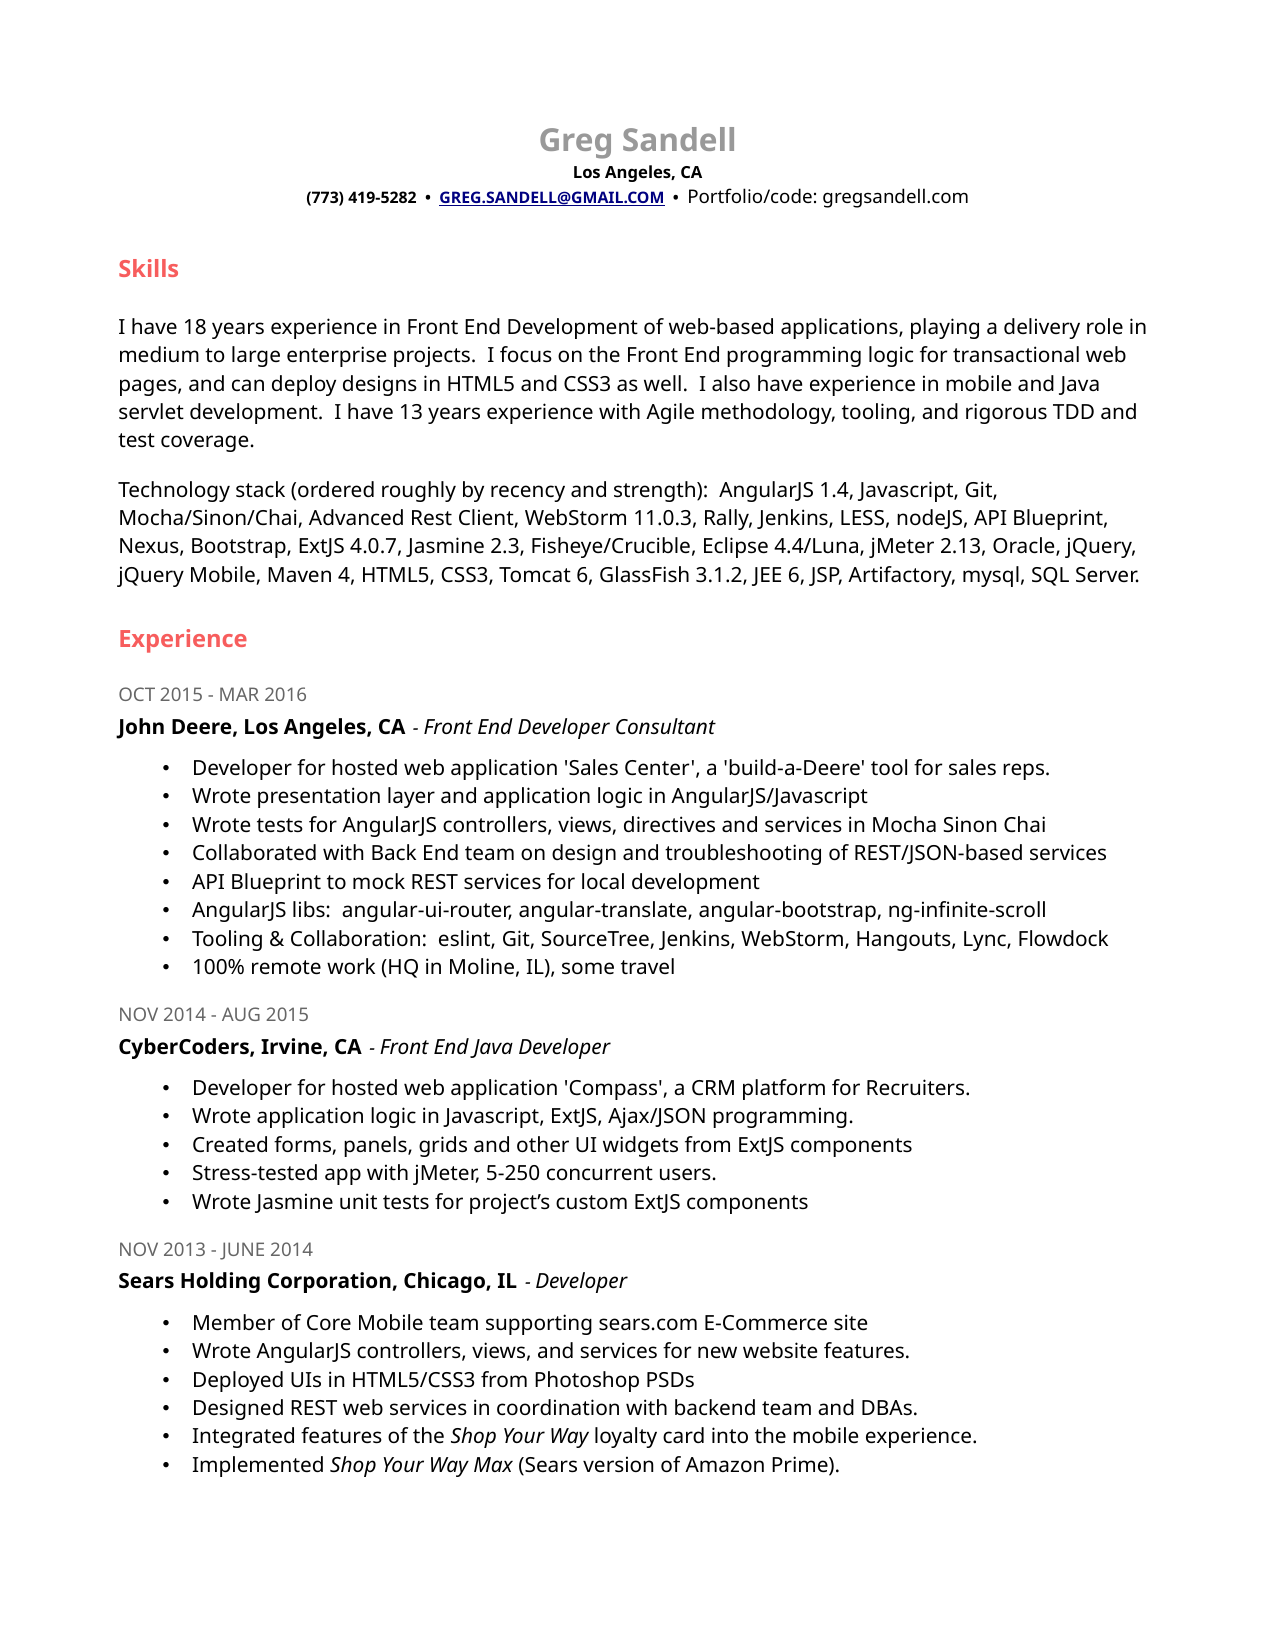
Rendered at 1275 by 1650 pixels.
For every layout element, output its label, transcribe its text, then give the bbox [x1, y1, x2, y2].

text I have 18 years experience in Front End Development of web-based applications, playing a delivery role in medium to large enterprise projects. I focus on the Front End programming logic for transactional web pages, and can deploy designs in HTML5 and CSS3 as well. I also have experience in mobile and Java servlet development. I have 13 years experience with Agile methodology, tooling, and rigorous TDD and test coverage. [118, 312, 1157, 454]
list AngularJS libs: angular-ui-router, angular-translate, angular-bootstrap, ng-infinite-scroll [162, 895, 1157, 924]
list 100% remote work (HQ in Moline, IL), some travel [162, 952, 1157, 981]
subtitle CyberCoders, Irvine, CA - Front End Java Developer [118, 1027, 1157, 1060]
list Deployed UIs in HTML5/CSS3 from Photoshop PSDs [162, 1365, 1157, 1393]
list Integrated features of the Shop Your Way loyalty card into the mobile experience. [162, 1422, 1157, 1450]
list Collaborated with Back End team on design and troubleshooting of REST/JSON-based services [162, 838, 1157, 867]
text Greg Sandell [118, 118, 1157, 161]
list Developer for hosted web application 'Compass', a CRM platform for Recruiters. [162, 1073, 1157, 1102]
list Designed REST web services in coordination with backend team and DBAs. [162, 1393, 1157, 1422]
list Developer for hosted web application 'Sales Center', a 'build-a-Deere' tool for sales reps. [162, 753, 1157, 781]
list Stress-tested app with jMeter, 5-250 concurrent users. [162, 1158, 1157, 1187]
list Wrote Jasmine unit tests for project’s custom ExtJS components [162, 1187, 1157, 1215]
subtitle Sears Holding Corporation, Chicago, IL - Developer [118, 1262, 1157, 1295]
list API Blueprint to mock REST services for local development [162, 867, 1157, 895]
list Member of Core Mobile team supporting sears.com E-Commerce site [162, 1308, 1157, 1336]
subtitle NOV 2014 - AUG 2015 [118, 1001, 1157, 1027]
list Wrote presentation layer and application logic in AngularJS/Javascript [162, 781, 1157, 810]
subtitle Skills [118, 252, 1157, 284]
subtitle NOV 2013 - JUNE 2014 [118, 1236, 1157, 1262]
list Wrote application logic in Javascript, ExtJS, Ajax/JSON programming. [162, 1102, 1157, 1130]
list Tooling & Collaboration: eslint, Git, SourceTree, Jenkins, WebStorm, Hangouts, Lync, Flowdock [162, 924, 1157, 952]
list Wrote tests for AngularJS controllers, views, directives and services in Mocha Sinon Chai [162, 810, 1157, 838]
list Wrote AngularJS controllers, views, and services for new website features. [162, 1336, 1157, 1365]
subtitle OCT 2015 - MAR 2016 [118, 681, 1157, 707]
subtitle John Deere, Los Angeles, CA - Front End Developer Consultant [118, 707, 1157, 740]
list Implemented Shop Your Way Max (Sears version of Amazon Prime). [162, 1450, 1157, 1478]
list Created forms, panels, grids and other UI widgets from ExtJS components [162, 1130, 1157, 1158]
text (773) 419-5282 • GREG.SANDELL@GMAIL.COM • Portfolio/code: gregsandell.com [118, 184, 1157, 209]
text Los Angeles, CA [118, 161, 1157, 184]
text Technology stack (ordered roughly by recency and strength): AngularJS 1.4, Javascript, Git, Mocha/Sinon/Chai, Advanced Rest Client, WebStorm 11.0.3, Rally, Jenkins, LESS, nodeJS, API Blueprint, Nexus, Bootstrap, ExtJS 4.0.7, Jasmine 2.3, Fisheye/Crucible, Eclipse 4.4/Luna, jMeter 2.13, Oracle, jQuery, jQuery Mobile, Maven 4, HTML5, CSS3, Tomcat 6, GlassFish 3.1.2, JEE 6, JSP, Artifactory, mysql, SQL Server. [118, 475, 1157, 588]
subtitle Experience [118, 622, 1157, 654]
